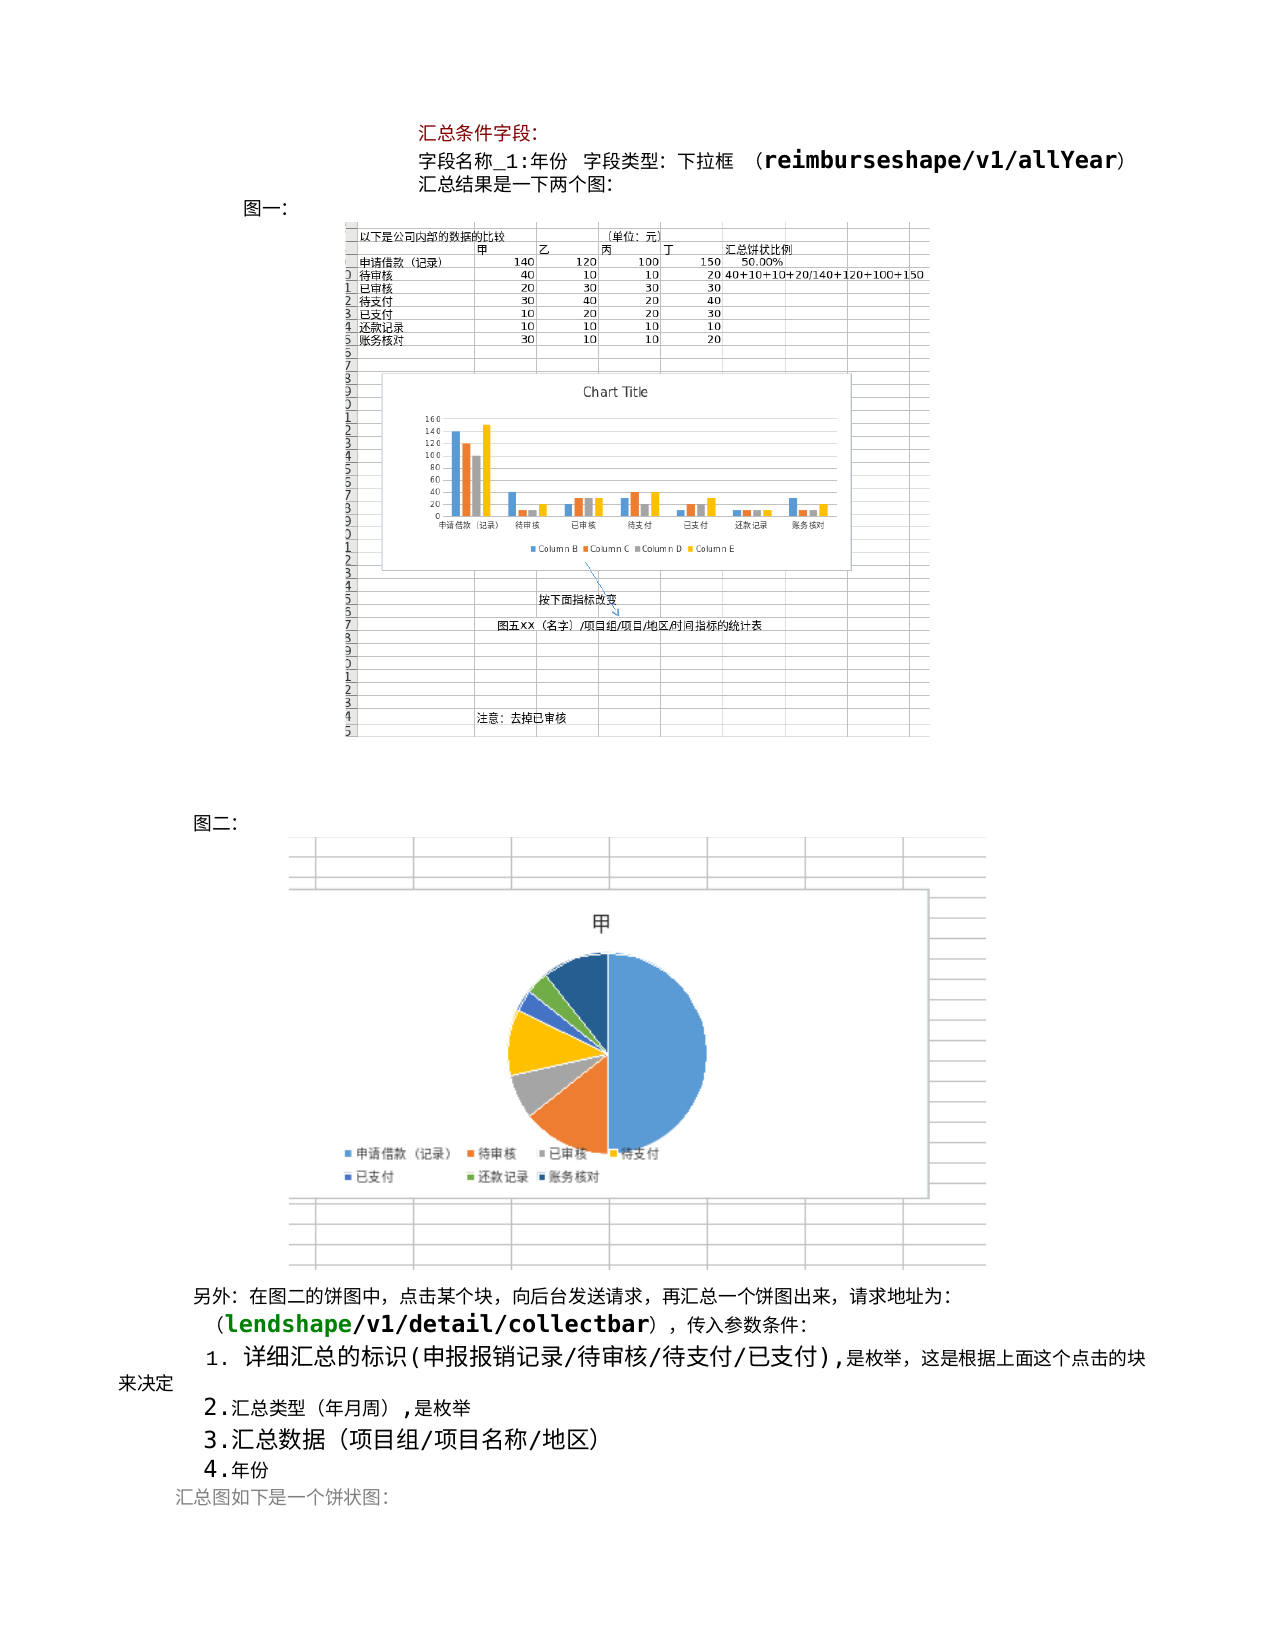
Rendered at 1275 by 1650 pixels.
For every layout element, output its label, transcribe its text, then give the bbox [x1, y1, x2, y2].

text 4.年份 [118, 1455, 1157, 1483]
picture [288, 837, 987, 1270]
text 汇总结果是一下两个图： [118, 174, 1157, 198]
picture [345, 222, 930, 737]
text 图二： [118, 813, 1157, 837]
text （lendshape/v1/detail/collectbar），传入参数条件： [118, 1310, 1157, 1338]
text 2.汇总类型（年月周）,是枚举 [118, 1394, 1157, 1421]
text 汇总图如下是一个饼状图： [118, 1483, 1157, 1510]
text 3.汇总数据（项目组/项目名称/地区） [118, 1421, 1157, 1455]
text 1. 详细汇总的标识(申报报销记录/待审核/待支付/已支付),是枚举，这是根据上面这个点击的块来决定 [118, 1338, 1157, 1394]
text 汇总条件字段： [118, 118, 1157, 146]
text 图一： [118, 198, 1157, 222]
text 另外：在图二的饼图中，点击某个块，向后台发送请求，再汇总一个饼图出来，请求地址为： [118, 1286, 1157, 1310]
text 字段名称_1:年份 字段类型：下拉框 （reimburseshape/v1/allYear） [118, 146, 1157, 174]
